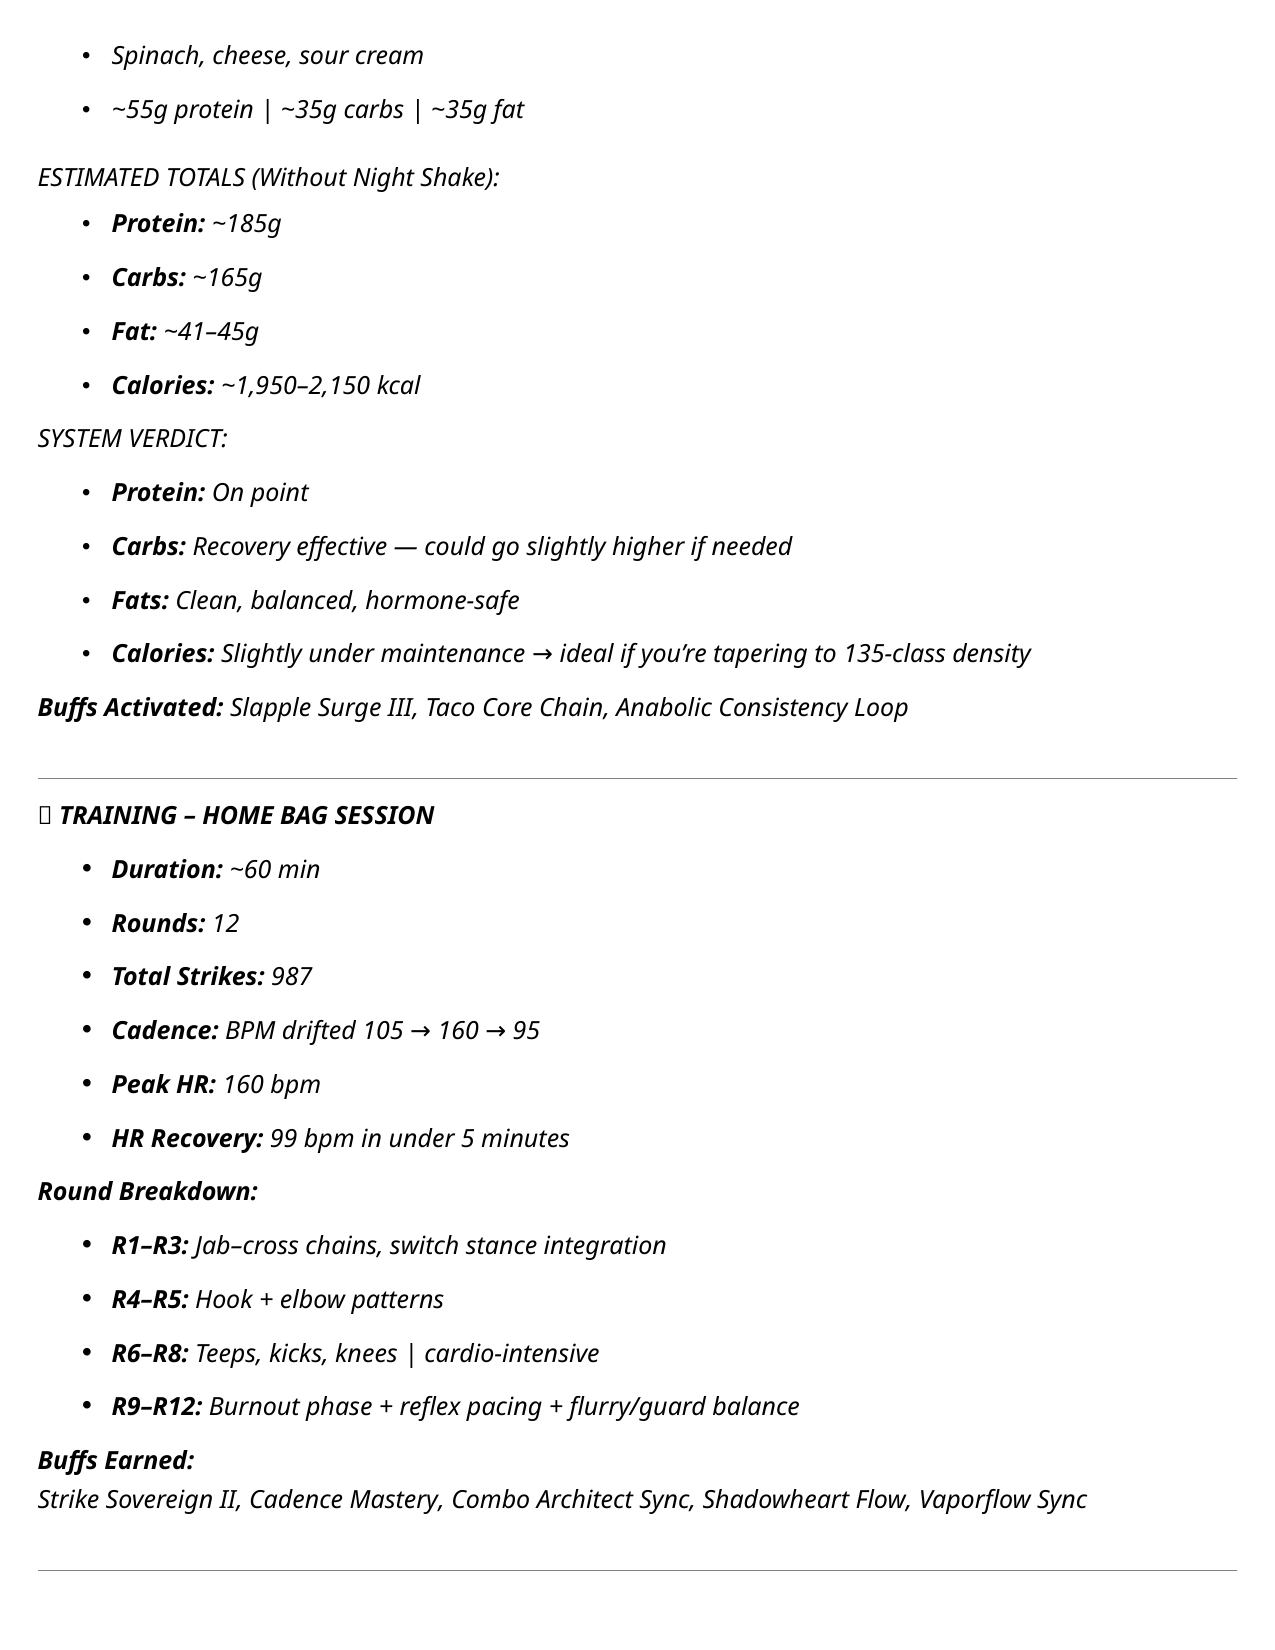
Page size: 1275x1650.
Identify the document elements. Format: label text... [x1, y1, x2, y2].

text Buffs Earned: Strike Sovereign II, Cadence Mastery, Combo Architect Sync, Shadowheart Flow, Vaporflow Sync [37, 1443, 1237, 1516]
list R1–R3: Jab–cross chains, switch stance integration [82, 1228, 1237, 1262]
subtitle Round Breakdown: [37, 1174, 1237, 1208]
list R6–R8: Teeps, kicks, knees | cardio-intensive [82, 1335, 1237, 1369]
subtitle ESTIMATED TOTALS (Without Night Shake): [37, 159, 1237, 194]
list Calories: Slightly under maintenance → ideal if you’re tapering to 135-class density [82, 636, 1237, 670]
list Calories: ~1,950–2,150 kcal [82, 367, 1237, 401]
list Cadence: BPM drifted 105 → 160 → 95 [82, 1013, 1237, 1047]
list R4–R5: Hook + elbow patterns [82, 1282, 1237, 1316]
list Protein: On point [82, 475, 1237, 509]
list Peak HR: 160 bpm [82, 1067, 1237, 1101]
list Protein: ~185g [82, 206, 1237, 240]
list R9–R12: Burnout phase + reflex pacing + flurry/guard balance [82, 1389, 1237, 1423]
list Fats: Clean, balanced, hormone-safe [82, 582, 1237, 616]
subtitle 🔹 TRAINING – HOME BAG SESSION [37, 798, 1237, 832]
list Duration: ~60 min [82, 852, 1237, 886]
list Total Strikes: 987 [82, 959, 1237, 993]
list Carbs: Recovery effective — could go slightly higher if needed [82, 529, 1237, 563]
list Rounds: 12 [82, 905, 1237, 939]
list Carbs: ~165g [82, 260, 1237, 294]
list ~55g protein | ~35g carbs | ~35g fat [82, 91, 1237, 125]
list Fat: ~41–45g [82, 314, 1237, 348]
text Buffs Activated: Slapple Surge III, Taco Core Chain, Anabolic Consistency Loop [37, 690, 1237, 724]
list HR Recovery: 99 bpm in under 5 minutes [82, 1120, 1237, 1154]
text SYSTEM VERDICT: [37, 421, 1237, 455]
list Spinach, cheese, sour cream [82, 37, 1237, 72]
